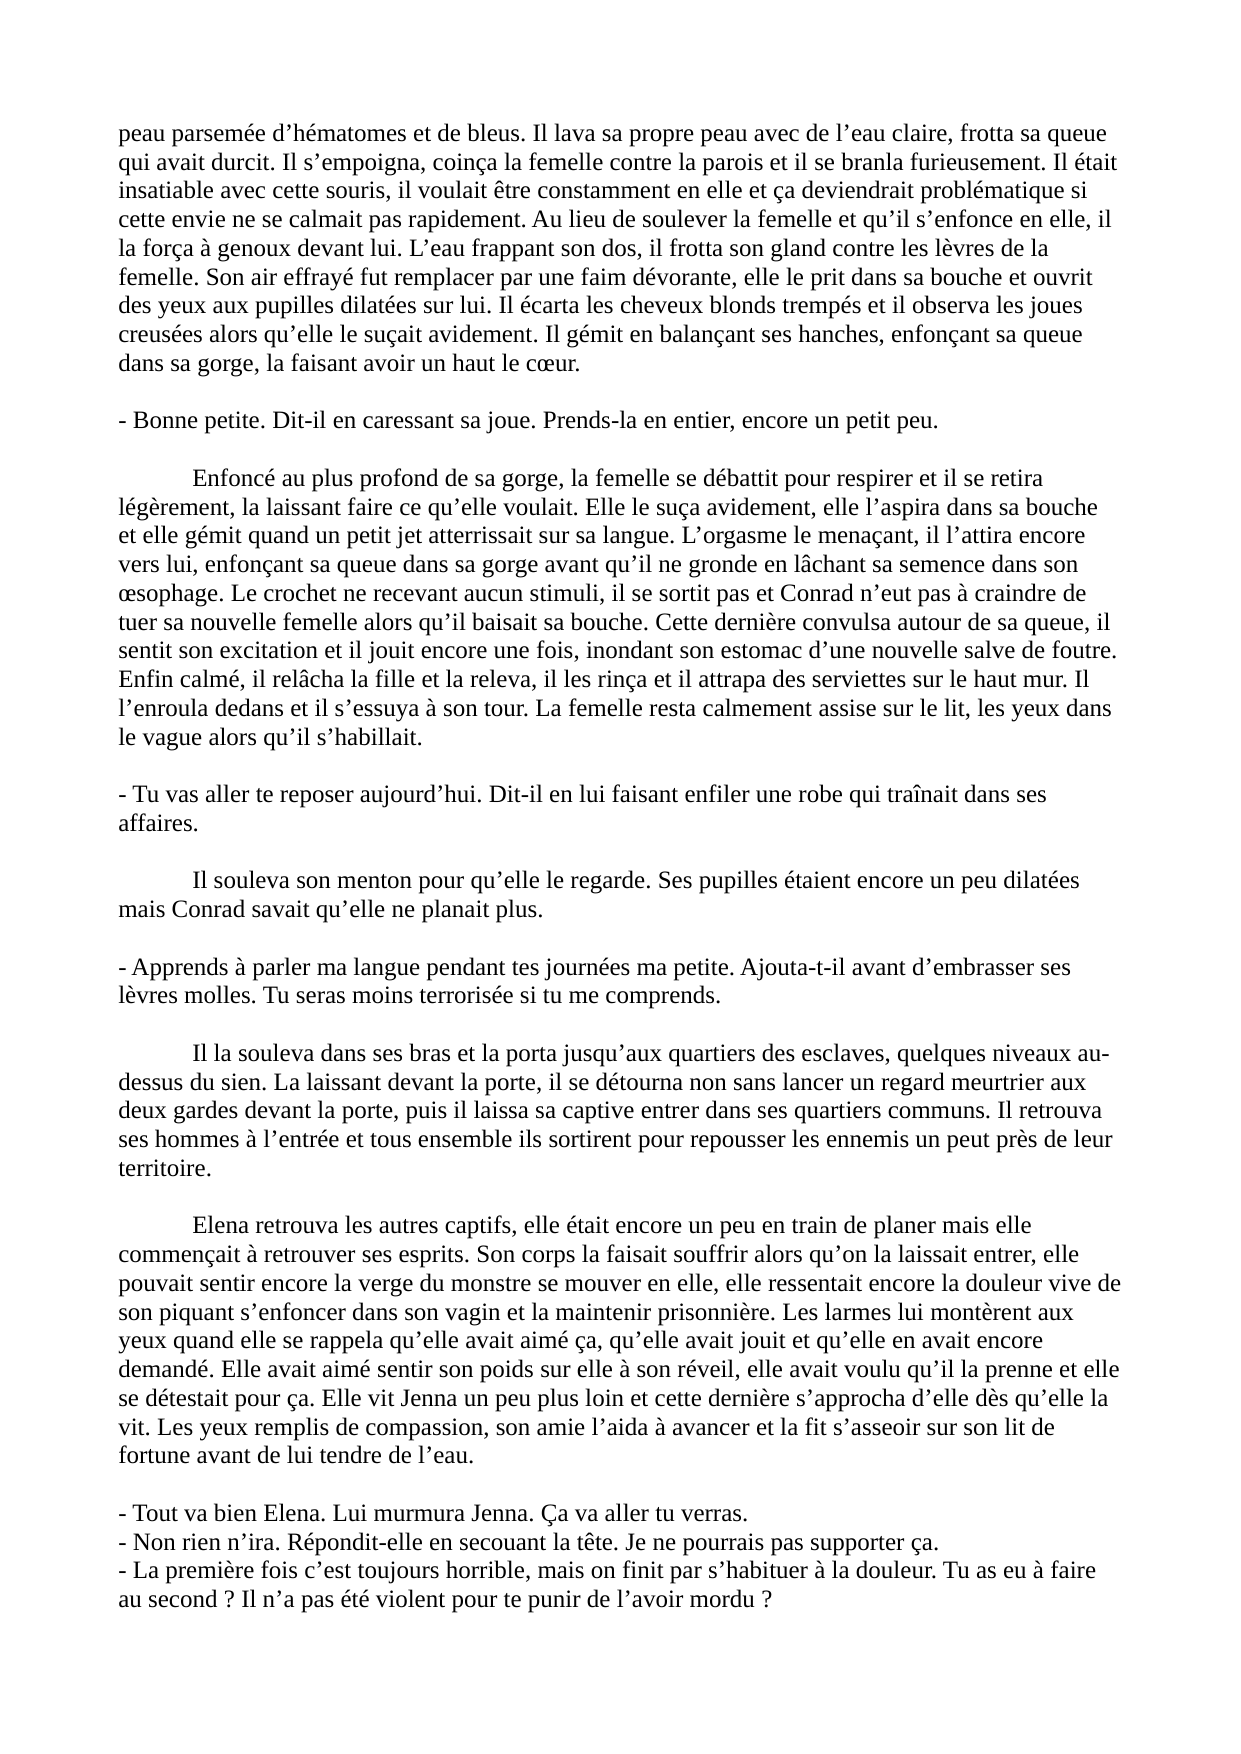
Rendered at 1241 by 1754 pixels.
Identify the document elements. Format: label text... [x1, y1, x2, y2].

text Enfoncé au plus profond de sa gorge, la femelle se débattit pour respirer et il se retira légèrement, la laissant faire ce qu’elle voulait. Elle le suça avidement, elle l’aspira dans sa bouche et elle gémit quand un petit jet atterrissait sur sa langue. L’orgasme le menaçant, il l’attira encore vers lui, enfonçant sa queue dans sa gorge avant qu’il ne gronde en lâchant sa semence dans son œsophage. Le crochet ne recevant aucun stimuli, il se sortit pas et Conrad n’eut pas à craindre de tuer sa nouvelle femelle alors qu’il baisait sa bouche. Cette dernière convulsa autour de sa queue, il sentit son excitation et il jouit encore une fois, inondant son estomac d’une nouvelle salve de foutre. Enfin calmé, il relâcha la fille et la releva, il les rinça et il attrapa des serviettes sur le haut mur. Il l’enroula dedans et il s’essuya à son tour. La femelle resta calmement assise sur le lit, les yeux dans le vague alors qu’il s’habillait. [118, 463, 1122, 751]
text Elena retrouva les autres captifs, elle était encore un peu en train de planer mais elle commençait à retrouver ses esprits. Son corps la faisait souffrir alors qu’on la laissait entrer, elle pouvait sentir encore la verge du monstre se mouver en elle, elle ressentait encore la douleur vive de son piquant s’enfoncer dans son vagin et la maintenir prisonnière. Les larmes lui montèrent aux yeux quand elle se rappela qu’elle avait aimé ça, qu’elle avait jouit et qu’elle en avait encore demandé. Elle avait aimé sentir son poids sur elle à son réveil, elle avait voulu qu’il la prenne et elle se détestait pour ça. Elle vit Jenna un peu plus loin et cette dernière s’approcha d’elle dès qu’elle la vit. Les yeux remplis de compassion, son amie l’aida à avancer et la fit s’asseoir sur son lit de fortune avant de lui tendre de l’eau. [118, 1211, 1122, 1469]
text - Bonne petite. Dit-il en caressant sa joue. Prends-la en entier, encore un petit peu. [118, 406, 1122, 434]
text peau parsemée d’hématomes et de bleus. Il lava sa propre peau avec de l’eau claire, frotta sa queue qui avait durcit. Il s’empoigna, coinça la femelle contre la parois et il se branla furieusement. Il était insatiable avec cette souris, il voulait être constamment en elle et ça deviendrait problématique si cette envie ne se calmait pas rapidement. Au lieu de soulever la femelle et qu’il s’enfonce en elle, il la força à genoux devant lui. L’eau frappant son dos, il frotta son gland contre les lèvres de la femelle. Son air effrayé fut remplacer par une faim dévorante, elle le prit dans sa bouche et ouvrit des yeux aux pupilles dilatées sur lui. Il écarta les cheveux blonds trempés et il observa les joues creusées alors qu’elle le suçait avidement. Il gémit en balançant ses hanches, enfonçant sa queue dans sa gorge, la faisant avoir un haut le cœur. [118, 118, 1122, 377]
text - Tu vas aller te reposer aujourd’hui. Dit-il en lui faisant enfiler une robe qui traînait dans ses affaires. [118, 779, 1122, 837]
text - Non rien n’ira. Répondit-elle en secouant la tête. Je ne pourrais pas supporter ça. [118, 1527, 1122, 1556]
text - La première fois c’est toujours horrible, mais on finit par s’habituer à la douleur. Tu as eu à faire au second ? Il n’a pas été violent pour te punir de l’avoir mordu ? [118, 1556, 1122, 1613]
text - Tout va bien Elena. Lui murmura Jenna. Ça va aller tu verras. [118, 1498, 1122, 1527]
text Il souleva son menton pour qu’elle le regarde. Ses pupilles étaient encore un peu dilatées mais Conrad savait qu’elle ne planait plus. [118, 866, 1122, 923]
text - Apprends à parler ma langue pendant tes journées ma petite. Ajouta-t-il avant d’embrasser ses lèvres molles. Tu seras moins terrorisée si tu me comprends. [118, 952, 1122, 1009]
text Il la souleva dans ses bras et la porta jusqu’aux quartiers des esclaves, quelques niveaux au-dessus du sien. La laissant devant la porte, il se détourna non sans lancer un regard meurtrier aux deux gardes devant la porte, puis il laissa sa captive entrer dans ses quartiers communs. Il retrouva ses hommes à l’entrée et tous ensemble ils sortirent pour repousser les ennemis un peut près de leur territoire. [118, 1038, 1122, 1182]
